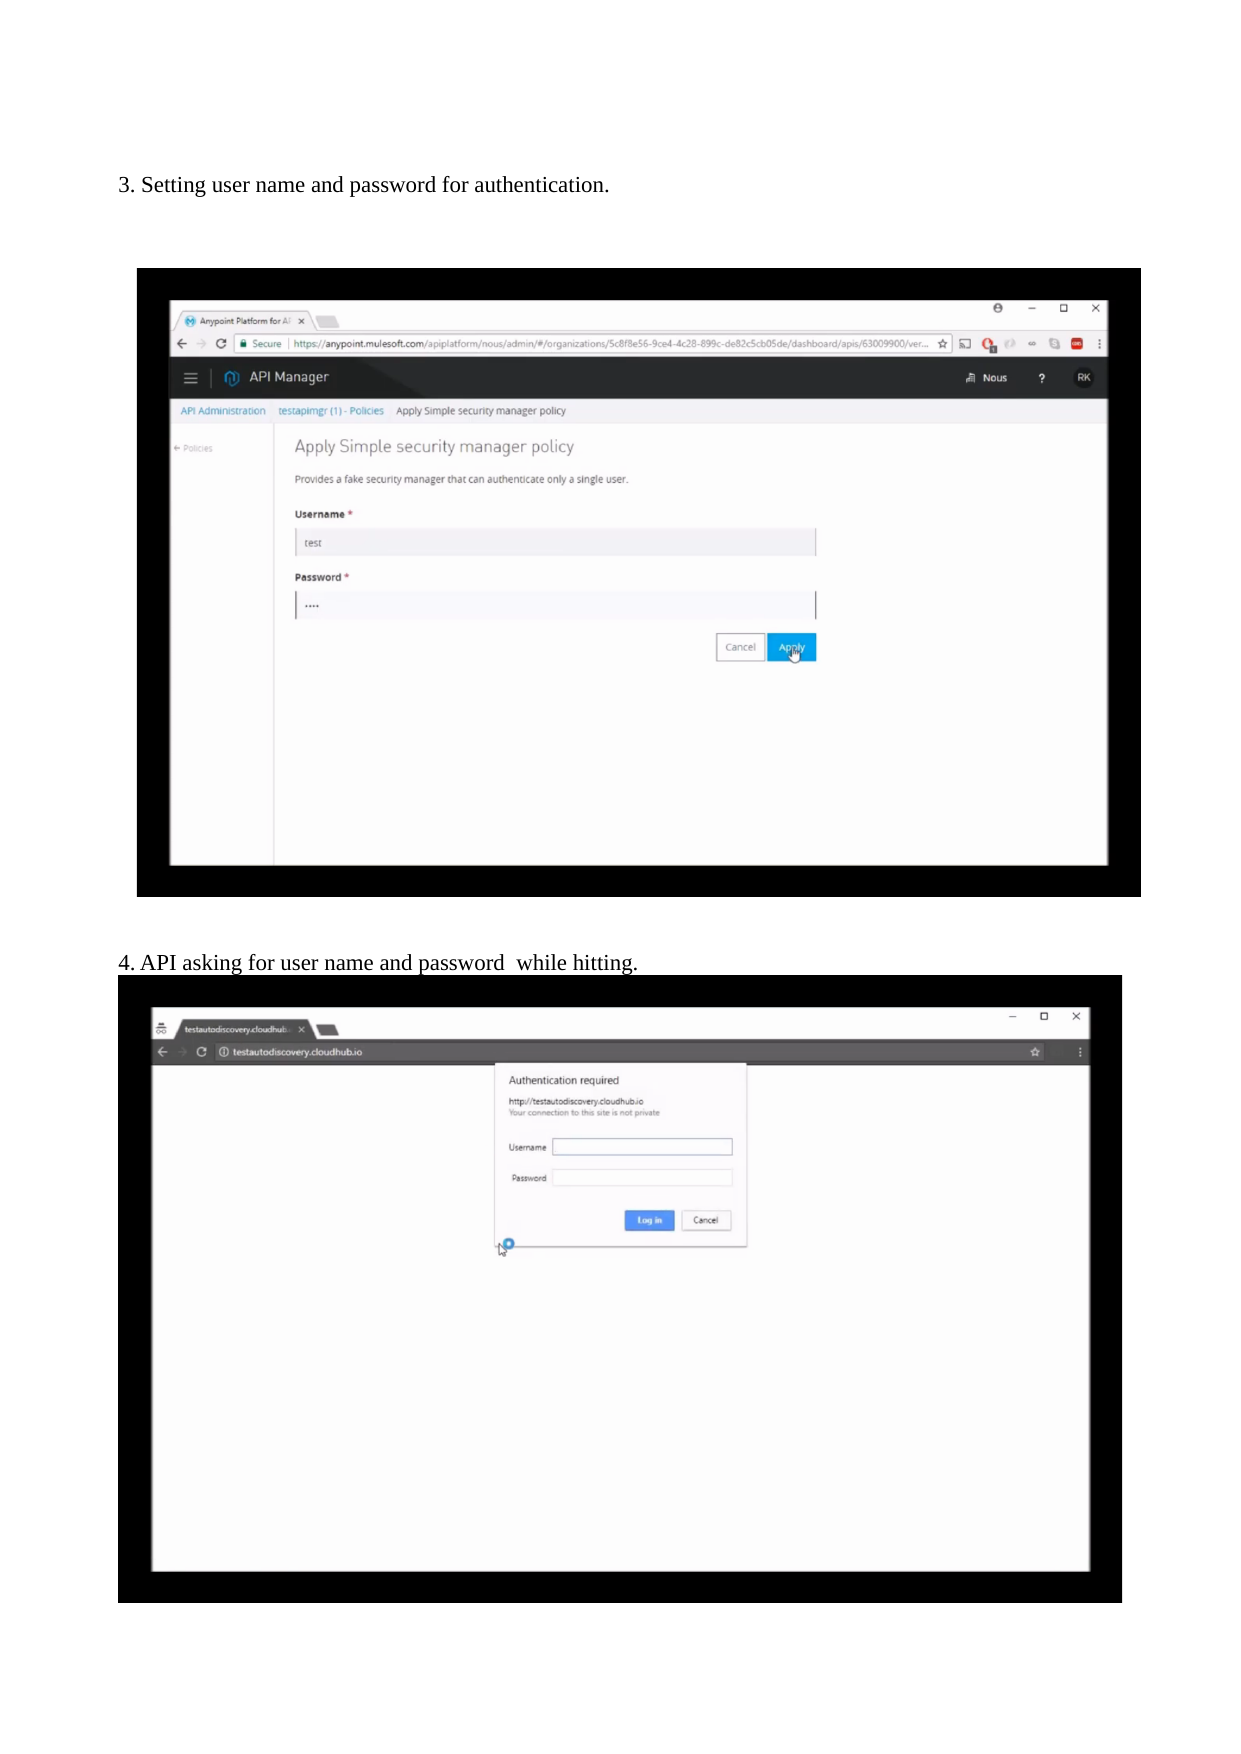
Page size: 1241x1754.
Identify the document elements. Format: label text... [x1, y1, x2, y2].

text 3. Setting user name and password for authentication. [118, 171, 1122, 197]
picture [118, 975, 1123, 1603]
text 4. API asking for user name and password while hitting. [118, 949, 1122, 975]
picture [136, 268, 1141, 897]
